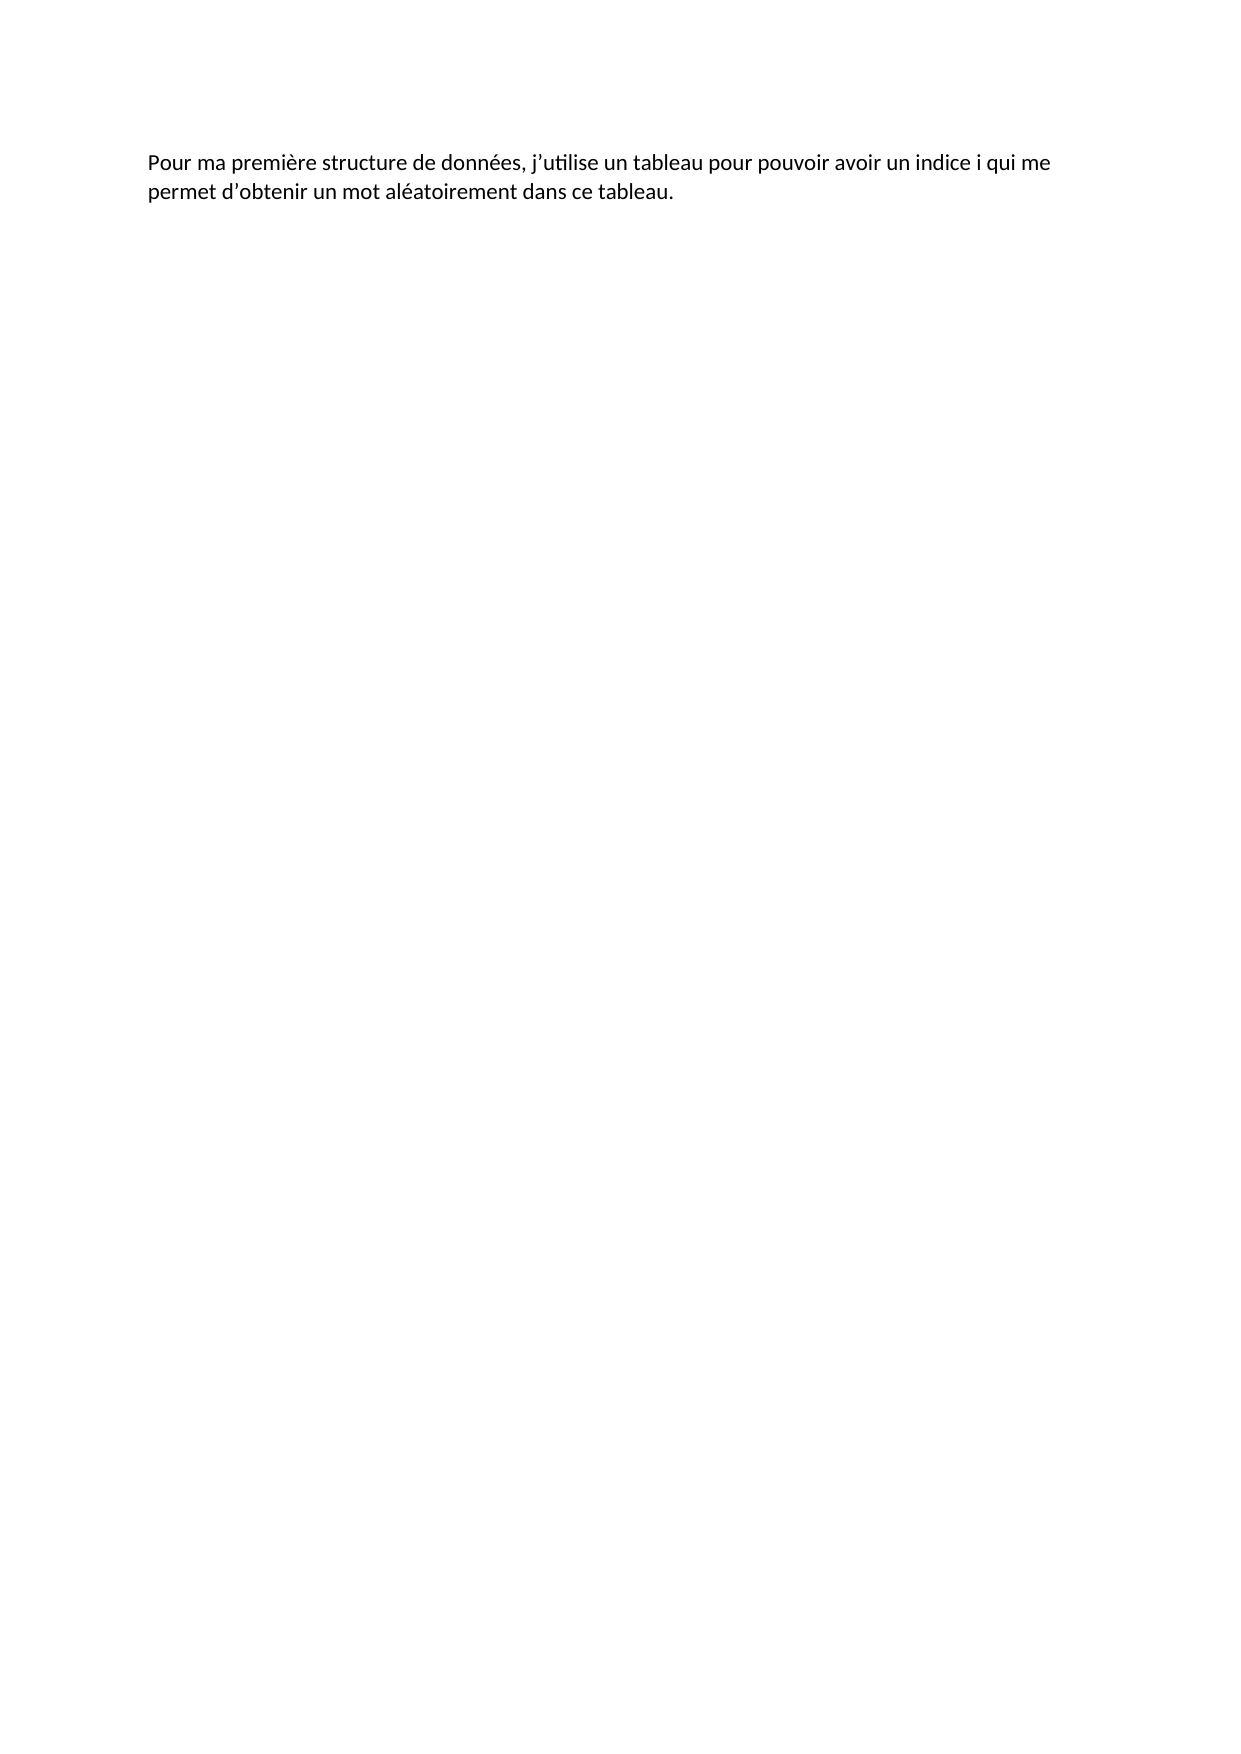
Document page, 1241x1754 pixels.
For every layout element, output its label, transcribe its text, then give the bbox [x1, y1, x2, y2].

text Pour ma première structure de données, j’utilise un tableau pour pouvoir avoir un indice i qui me permet d’obtenir un mot aléatoirement dans ce tableau. [148, 148, 1093, 206]
